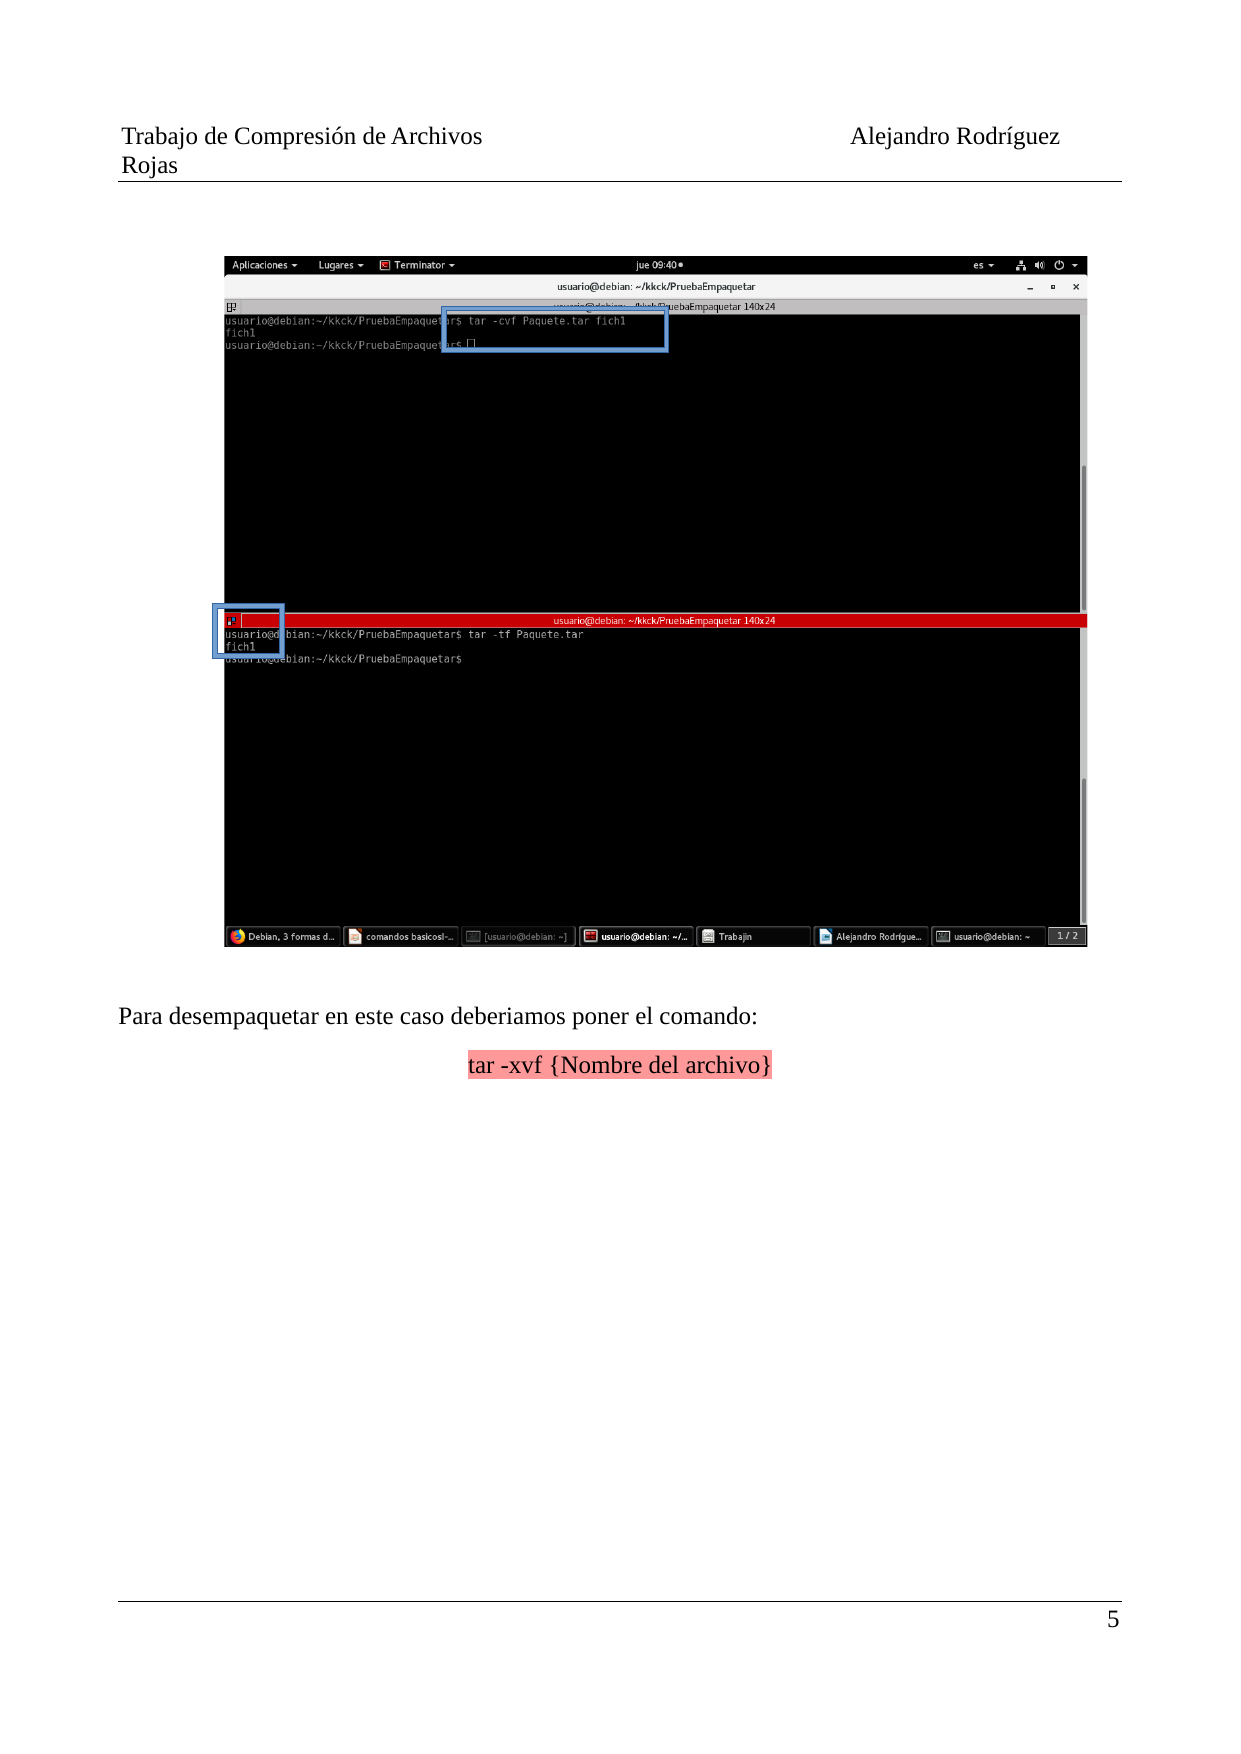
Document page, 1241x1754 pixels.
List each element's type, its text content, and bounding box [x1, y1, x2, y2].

text Para desempaquetar en este caso deberiamos poner el comando: [118, 1001, 1122, 1030]
text tar -xvf {Nombre del archivo} [118, 1050, 1122, 1079]
picture [224, 609, 279, 653]
picture [224, 256, 1088, 947]
